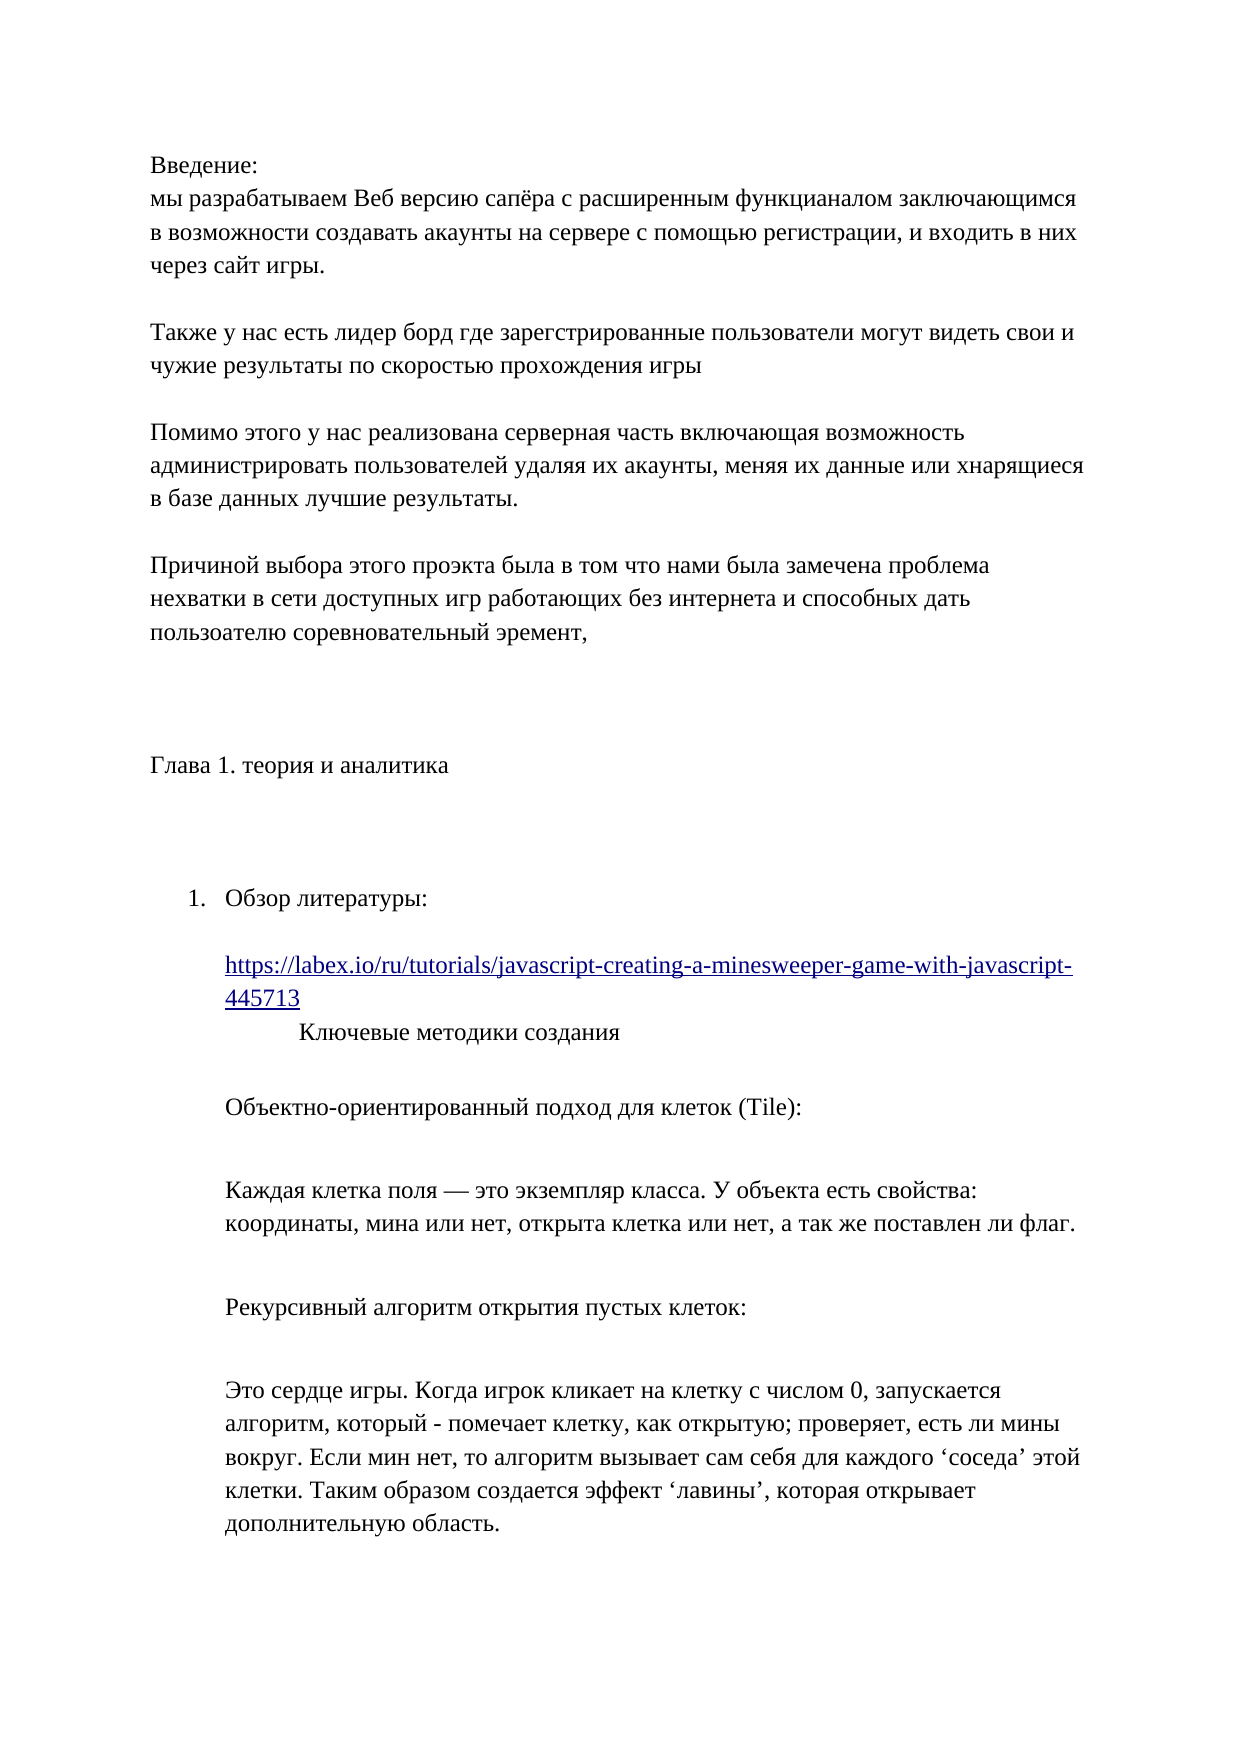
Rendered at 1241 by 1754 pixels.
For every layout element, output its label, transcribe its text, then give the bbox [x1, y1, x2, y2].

text Введение: мы разрабатываем Веб версию сапёра с расширенным функцианалом заключающимся в возможности создавать акаунты на сервере с помощью регистрации, и входить в них через сайт игры. Также у нас есть лидер борд где зарегстрированные пользователи могут видеть свои и чужие результаты по скоростью прохождения игры Помимо этого у нас реализована серверная часть включающая возможность администрировать пользователей удаляя их акаунты, меняя их данные или хнарящиеся в базе данных лучшие результаты. Причиной выбора этого проэкта была в том что нами была замечена проблема нехватки в сети доступных игр работающих без интернета и способных дать пользоателю соревновательный эремент, [150, 150, 1090, 645]
list Объектно-ориентированный подход для клеток (Tile): [225, 1092, 1090, 1120]
list Обзор литературы: https://labex.io/ru/tutorials/javascript-creating-a-minesweeper-game-with-javascript-445713 Ключевые методики создания [187, 883, 1090, 1045]
text Глава 1. теория и аналитика [150, 717, 1090, 779]
list Это сердце игры. Когда игрок кликает на клетку с числом 0, запускается алгоритм, который - помечает клетку, как открытую; проверяет, есть ли мины вокруг. Если мин нет, то алгоритм вызывает сам себя для каждого ‘соседа’ этой клетки. Таким образом создается эффект ‘лавины’, которая открывает дополнительную область. [225, 1375, 1090, 1537]
list Каждая клетка поля — это экземпляр класса. У объекта есть свойства: координаты, мина или нет, открыта клетка или нет, а так же поставлен ли флаг. [225, 1175, 1090, 1237]
list Рекурсивный алгоритм открытия пустых клеток: [225, 1292, 1090, 1320]
